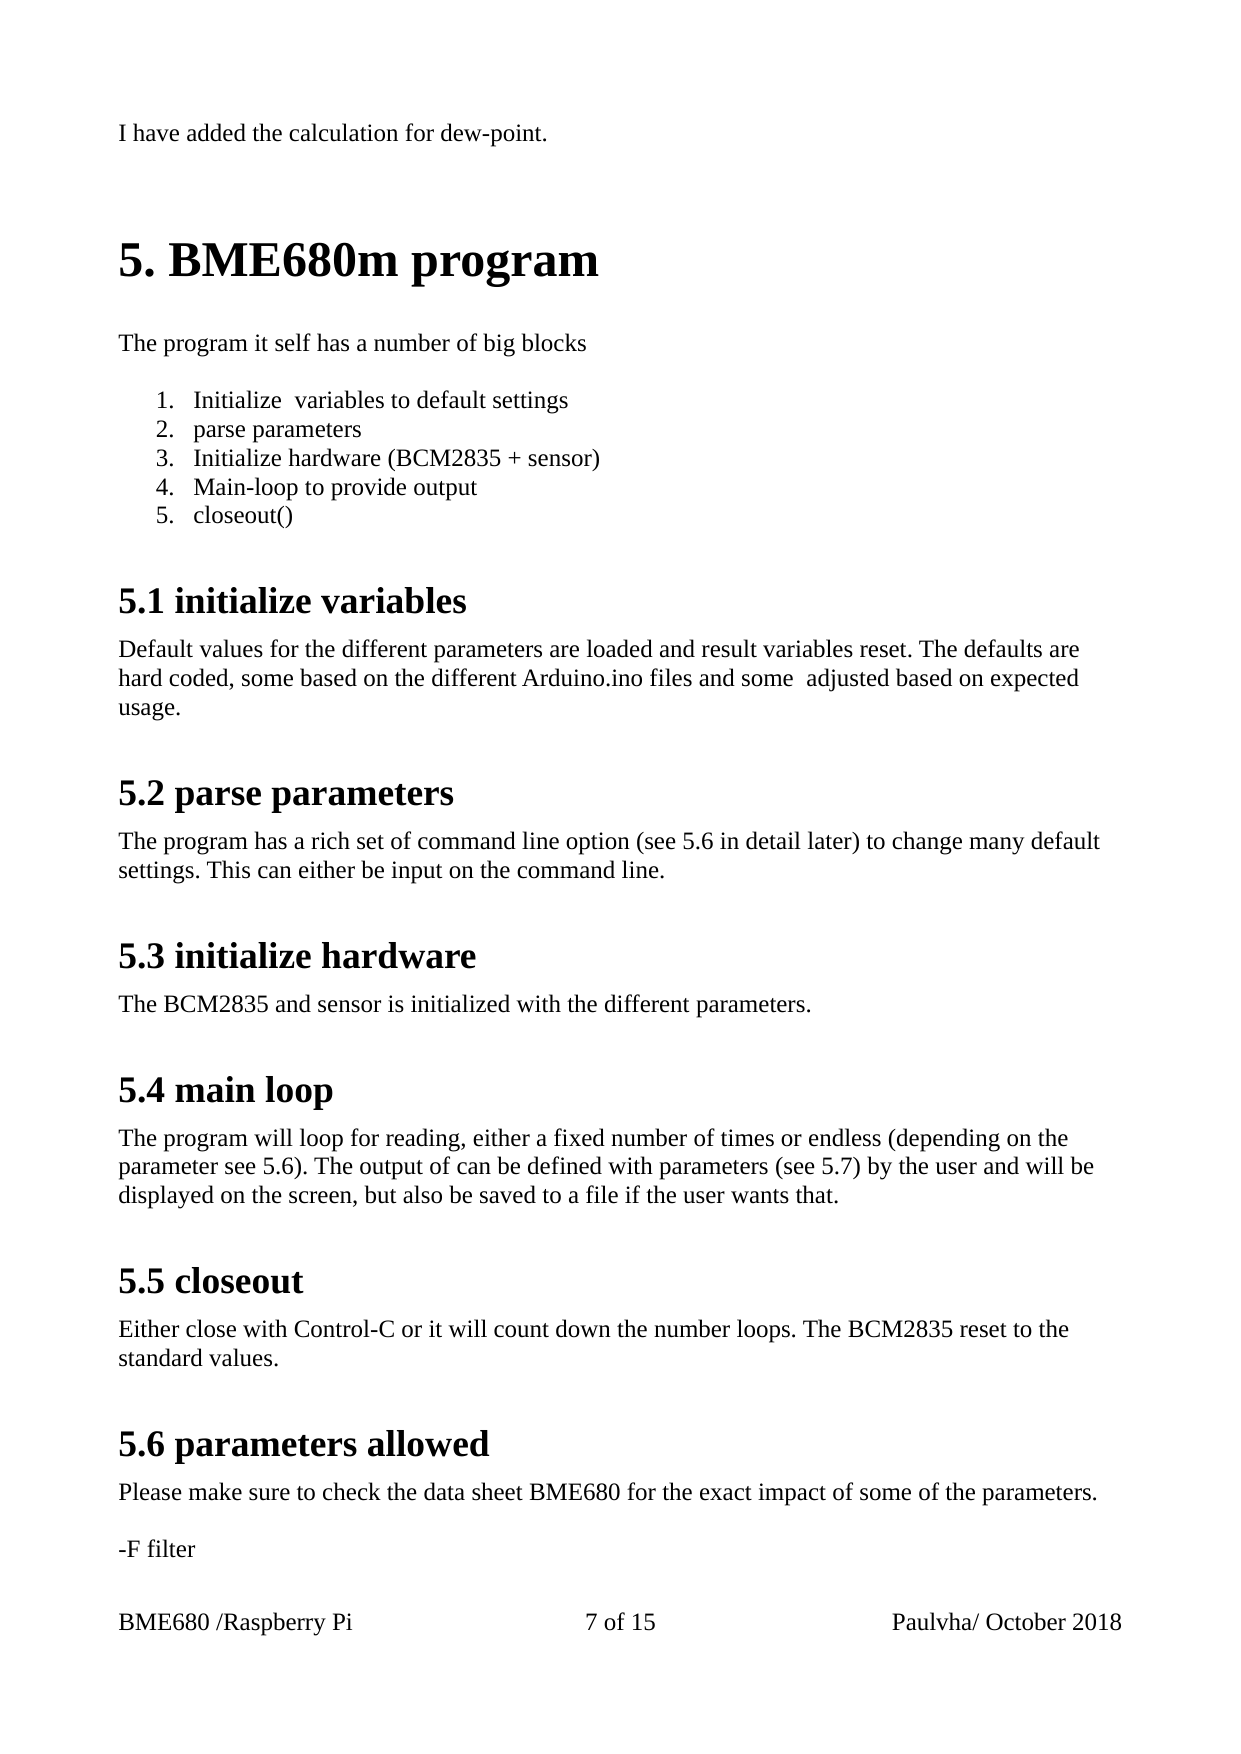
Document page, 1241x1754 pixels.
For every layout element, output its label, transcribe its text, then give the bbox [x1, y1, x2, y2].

list parse parameters [156, 414, 1122, 443]
subtitle 5.1 initialize variables [118, 579, 1122, 622]
list Main-loop to provide output [156, 472, 1122, 501]
text The program has a rich set of command line option (see 5.6 in detail later) to change many default settings. This can either be input on the command line. [118, 826, 1122, 883]
text The program it self has a number of big blocks [118, 328, 1122, 357]
subtitle 5. BME680m program [118, 229, 1122, 287]
text The program will loop for reading, either a fixed number of times or endless (depending on the parameter see 5.6). The output of can be defined with parameters (see 5.7) by the user and will be displayed on the screen, but also be saved to a file if the user wants that. [118, 1123, 1122, 1209]
text -F filter [118, 1534, 1122, 1563]
subtitle 5.4 main loop [118, 1067, 1122, 1110]
subtitle 5.5 closeout [118, 1258, 1122, 1302]
list Initialize hardware (BCM2835 + sensor) [156, 443, 1122, 472]
text Either close with Control-C or it will count down the number loops. The BCM2835 reset to the standard values. [118, 1314, 1122, 1372]
list Initialize variables to default settings [156, 386, 1122, 414]
text Please make sure to check the data sheet BME680 for the exact impact of some of the parameters. [118, 1477, 1122, 1506]
subtitle 5.3 initialize hardware [118, 933, 1122, 976]
list closeout() [156, 501, 1122, 529]
text The BCM2835 and sensor is initialized with the different parameters. [118, 989, 1122, 1017]
subtitle 5.6 parameters allowed [118, 1421, 1122, 1464]
text I have added the calculation for dew-point. [118, 118, 1122, 147]
text Default values for the different parameters are loaded and result variables reset. The defaults are hard coded, some based on the different Arduino.ino files and some adjusted based on expected usage. [118, 634, 1122, 721]
subtitle 5.2 parse parameters [118, 770, 1122, 813]
